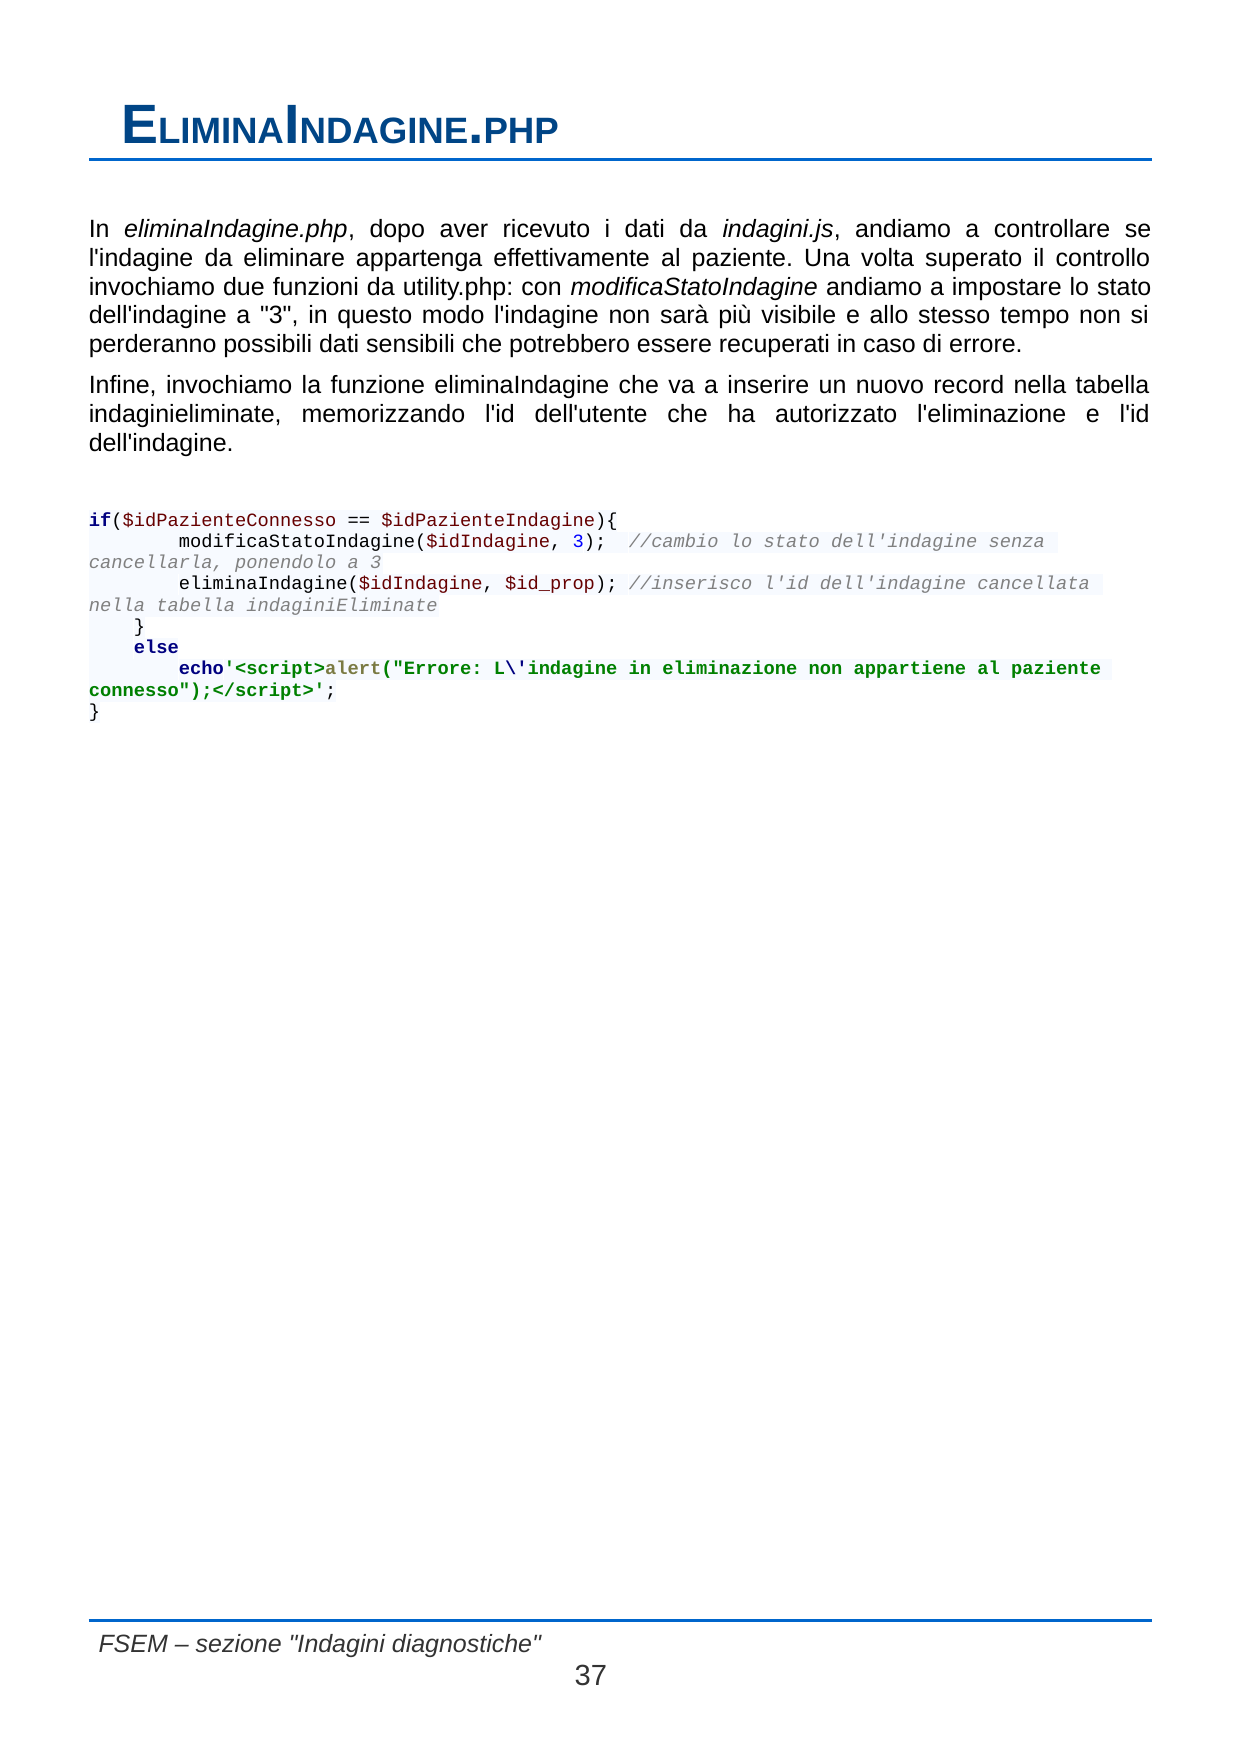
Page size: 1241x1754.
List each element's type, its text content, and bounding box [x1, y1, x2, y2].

text else [88, 638, 1152, 659]
text echo'<script>alert("Errore: L\'indagine in eliminazione non appartiene al paziente connesso");</script>'; [88, 659, 1152, 702]
text In eliminaIndagine.php, dopo aver ricevuto i dati da indagini.js, andiamo a controllare se l'indagine da eliminare appartenga effettivamente al paziente. Una volta superato il controllo invochiamo due funzioni da utility.php: con modificaStatoIndagine andiamo a impostare lo stato dell'indagine a "3", in questo modo l'indagine non sarà più visibile e allo stesso tempo non si perderanno possibili dati sensibili che potrebbero essere recuperati in caso di errore. [88, 214, 1152, 358]
text if($idPazienteConnesso == $idPazienteIndagine){ [88, 510, 1152, 532]
text } [88, 617, 1152, 638]
text modificaStatoIndagine($idIndagine, 3); //cambio lo stato dell'indagine senza cancellarla, ponendolo a 3 [88, 532, 1152, 574]
text Infine, invochiamo la funzione eliminaIndagine che va a inserire un nuovo record nella tabella indaginieliminate, memorizzando l'id dell'utente che ha autorizzato l'eliminazione e l'id dell'indagine. [88, 370, 1152, 457]
text eliminaIndagine($idIndagine, $id_prop); //inserisco l'id dell'indagine cancellata nella tabella indaginiEliminate [88, 574, 1152, 617]
subtitle EliminaIndagine.php [88, 88, 1152, 161]
text } [88, 702, 1152, 723]
